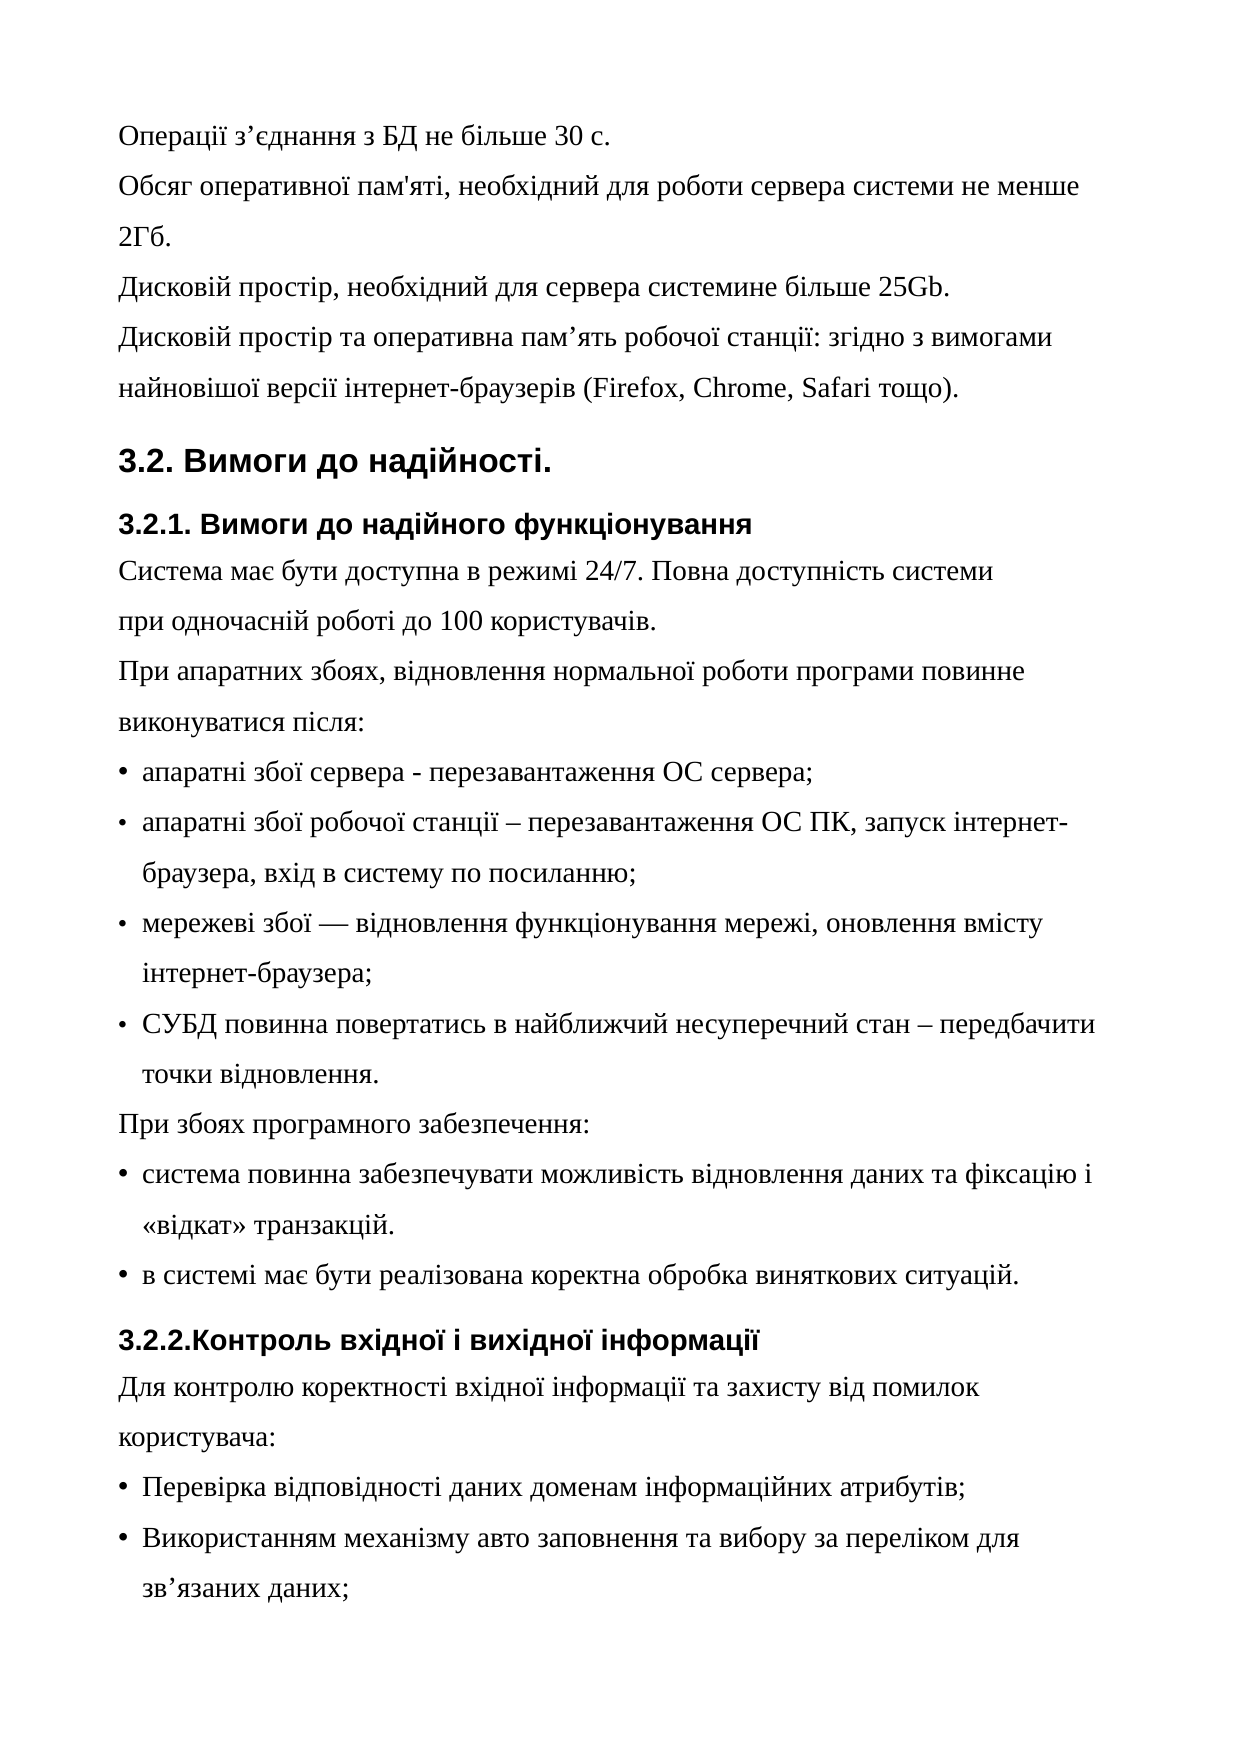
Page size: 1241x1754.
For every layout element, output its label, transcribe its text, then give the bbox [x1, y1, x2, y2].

list Використанням механізму авто заповнення та вибору за переліком для зв’язаних даних; [118, 1520, 1122, 1604]
subtitle 3.2.1. Вимоги до надійного функціонування [118, 507, 1122, 540]
text При апаратних збоях, відновлення нормальної роботи програми повинне виконуватися після: [118, 653, 1122, 737]
text Для контролю коректності вхідної інформації та захисту від помилок користувача: [118, 1369, 1122, 1452]
list СУБД повинна повертатись в найближчий несуперечний стан – передбачити точки відновлення. [118, 1006, 1122, 1089]
text при одночасній роботі до 100 користувачів. [118, 603, 1122, 637]
text Операції з’єднання з БД не більше 30 с. [118, 118, 1122, 152]
list мережеві збої — відновлення функціонування мережі, оновлення вмісту інтернет-браузера; [118, 905, 1122, 989]
text Дисковій простір, необхідний для сервера системине більше 25Gb. [118, 269, 1122, 303]
list апаратні збої сервера - перезавантаження ОС сервера; [118, 754, 1122, 788]
list Перевірка відповідності даних доменам інформаційних атрибутів; [118, 1469, 1122, 1503]
list в системі має бути реалізована коректна обробка виняткових ситуацій. [118, 1257, 1122, 1291]
text Обсяг оперативної пам'яті, необхідний для роботи сервера системи не менше 2Гб. [118, 168, 1122, 252]
list система повинна забезпечувати можливість відновлення даних та фіксацію і «відкат» транзакцій. [118, 1157, 1122, 1241]
text При збоях програмного забезпечення: [118, 1106, 1122, 1140]
text Система має бути доступна в режимі 24/7. Повна доступність системи [118, 553, 1122, 586]
list апаратні збої робочої станції – перезавантаження ОС ПК, запуск інтернет-браузера, вхід в систему по посиланню; [118, 804, 1122, 888]
text Дисковій простір та оперативна пам’ять робочої станції: згідно з вимогами найновішої версії інтернет-браузерів (Firefox, Chrome, Safari тощо). [118, 319, 1122, 403]
subtitle 3.2.2.Контроль вхідної і вихідної інформації [118, 1322, 1122, 1356]
subtitle 3.2. Вимоги до надійності. [118, 441, 1122, 479]
